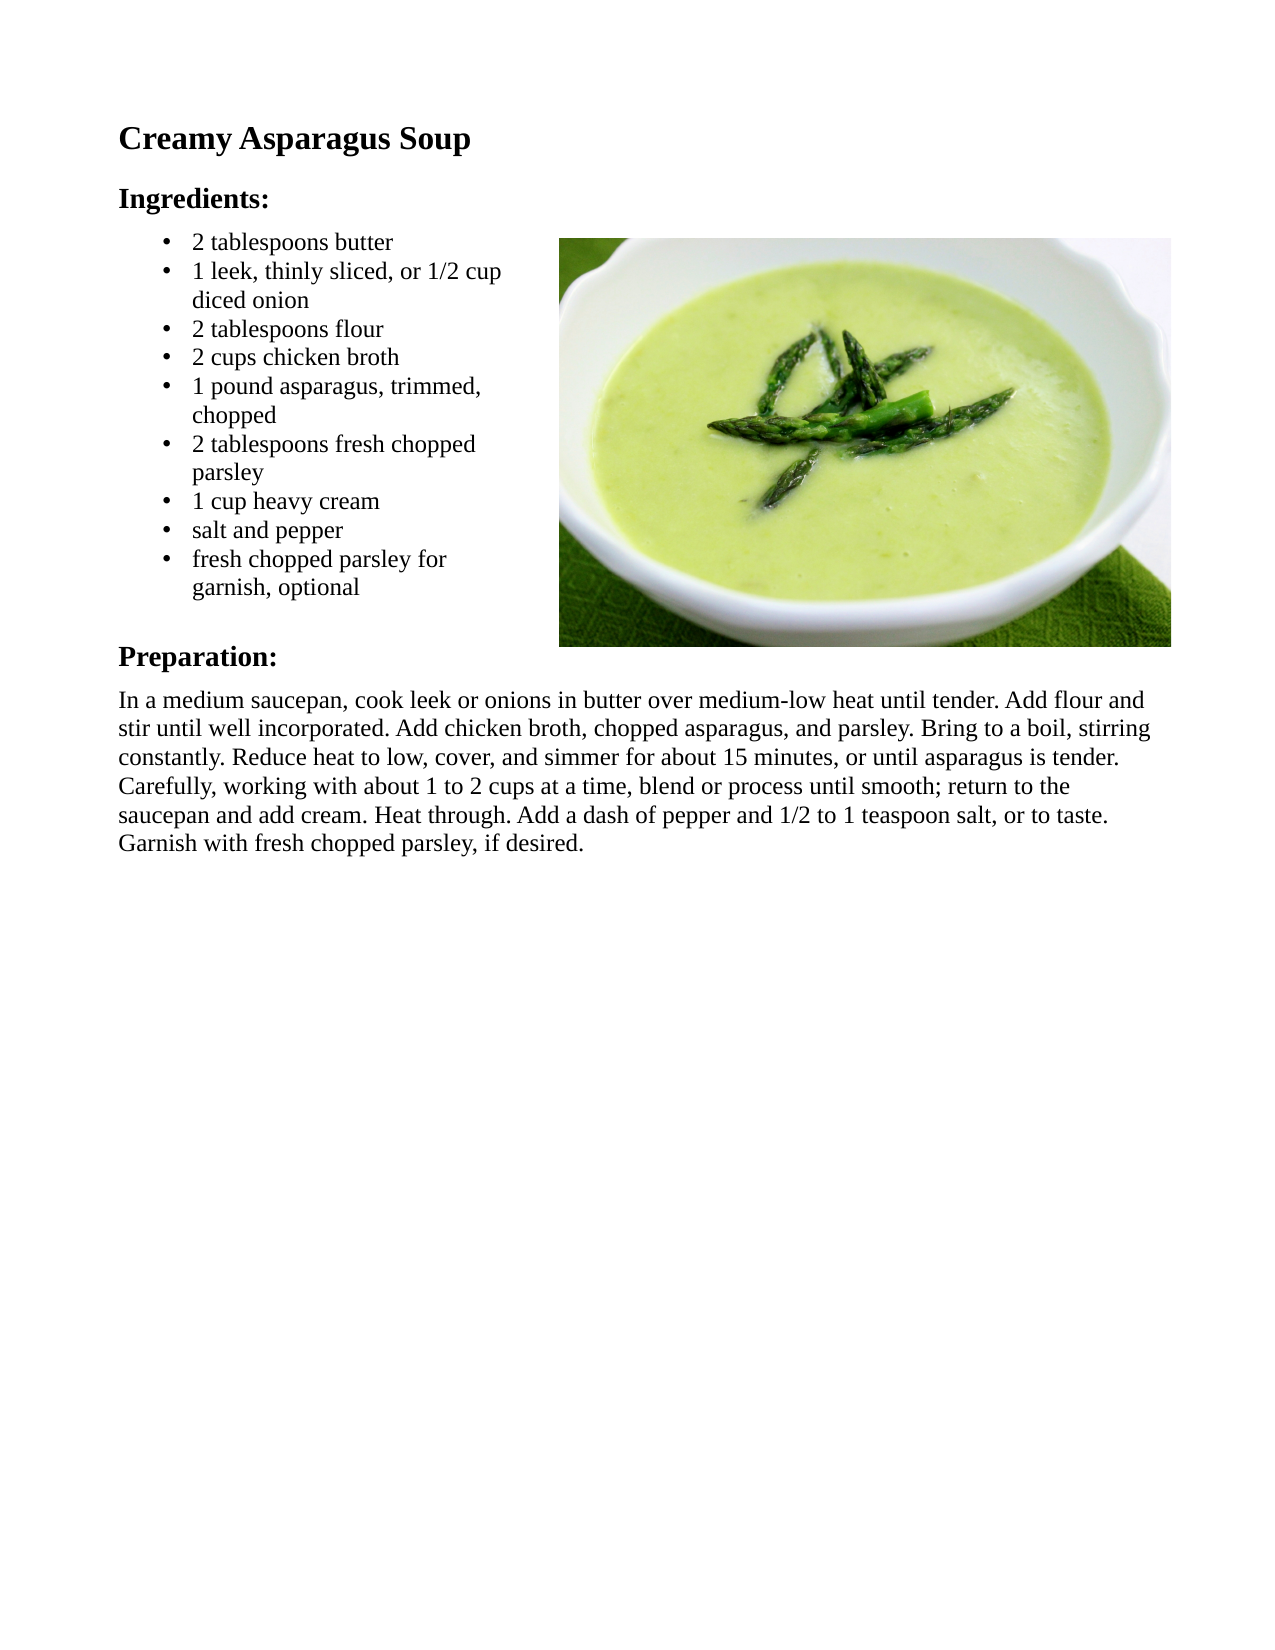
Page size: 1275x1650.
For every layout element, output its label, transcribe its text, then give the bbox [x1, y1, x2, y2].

subtitle Preparation: [118, 639, 1157, 672]
list 1 cup heavy cream [162, 486, 559, 515]
list 2 tablespoons fresh chopped parsley [162, 429, 559, 486]
list 1 leek, thinly sliced, or 1/2 cup diced onion [162, 256, 559, 314]
picture [559, 238, 1172, 647]
subtitle Ingredients: [118, 181, 1157, 215]
text Creamy Asparagus Soup [118, 118, 1157, 156]
list 2 tablespoons flour [162, 314, 559, 342]
list 2 cups chicken broth [162, 342, 559, 371]
list salt and pepper [162, 515, 559, 544]
text In a medium saucepan, cook leek or onions in butter over medium-low heat until tender. Add flour and stir until well incorporated. Add chicken broth, chopped asparagus, and parsley. Bring to a boil, stirring constantly. Reduce heat to low, cover, and simmer for about 15 minutes, or until asparagus is tender. Carefully, working with about 1 to 2 cups at a time, blend or process until smooth; return to the saucepan and add cream. Heat through. Add a dash of pepper and 1/2 to 1 teaspoon salt, or to taste. Garnish with fresh chopped parsley, if desired. [118, 685, 1157, 857]
list 1 pound asparagus, trimmed, chopped [162, 371, 559, 429]
list 2 tablespoons butter [162, 227, 1157, 256]
list fresh chopped parsley for garnish, optional [162, 544, 559, 601]
